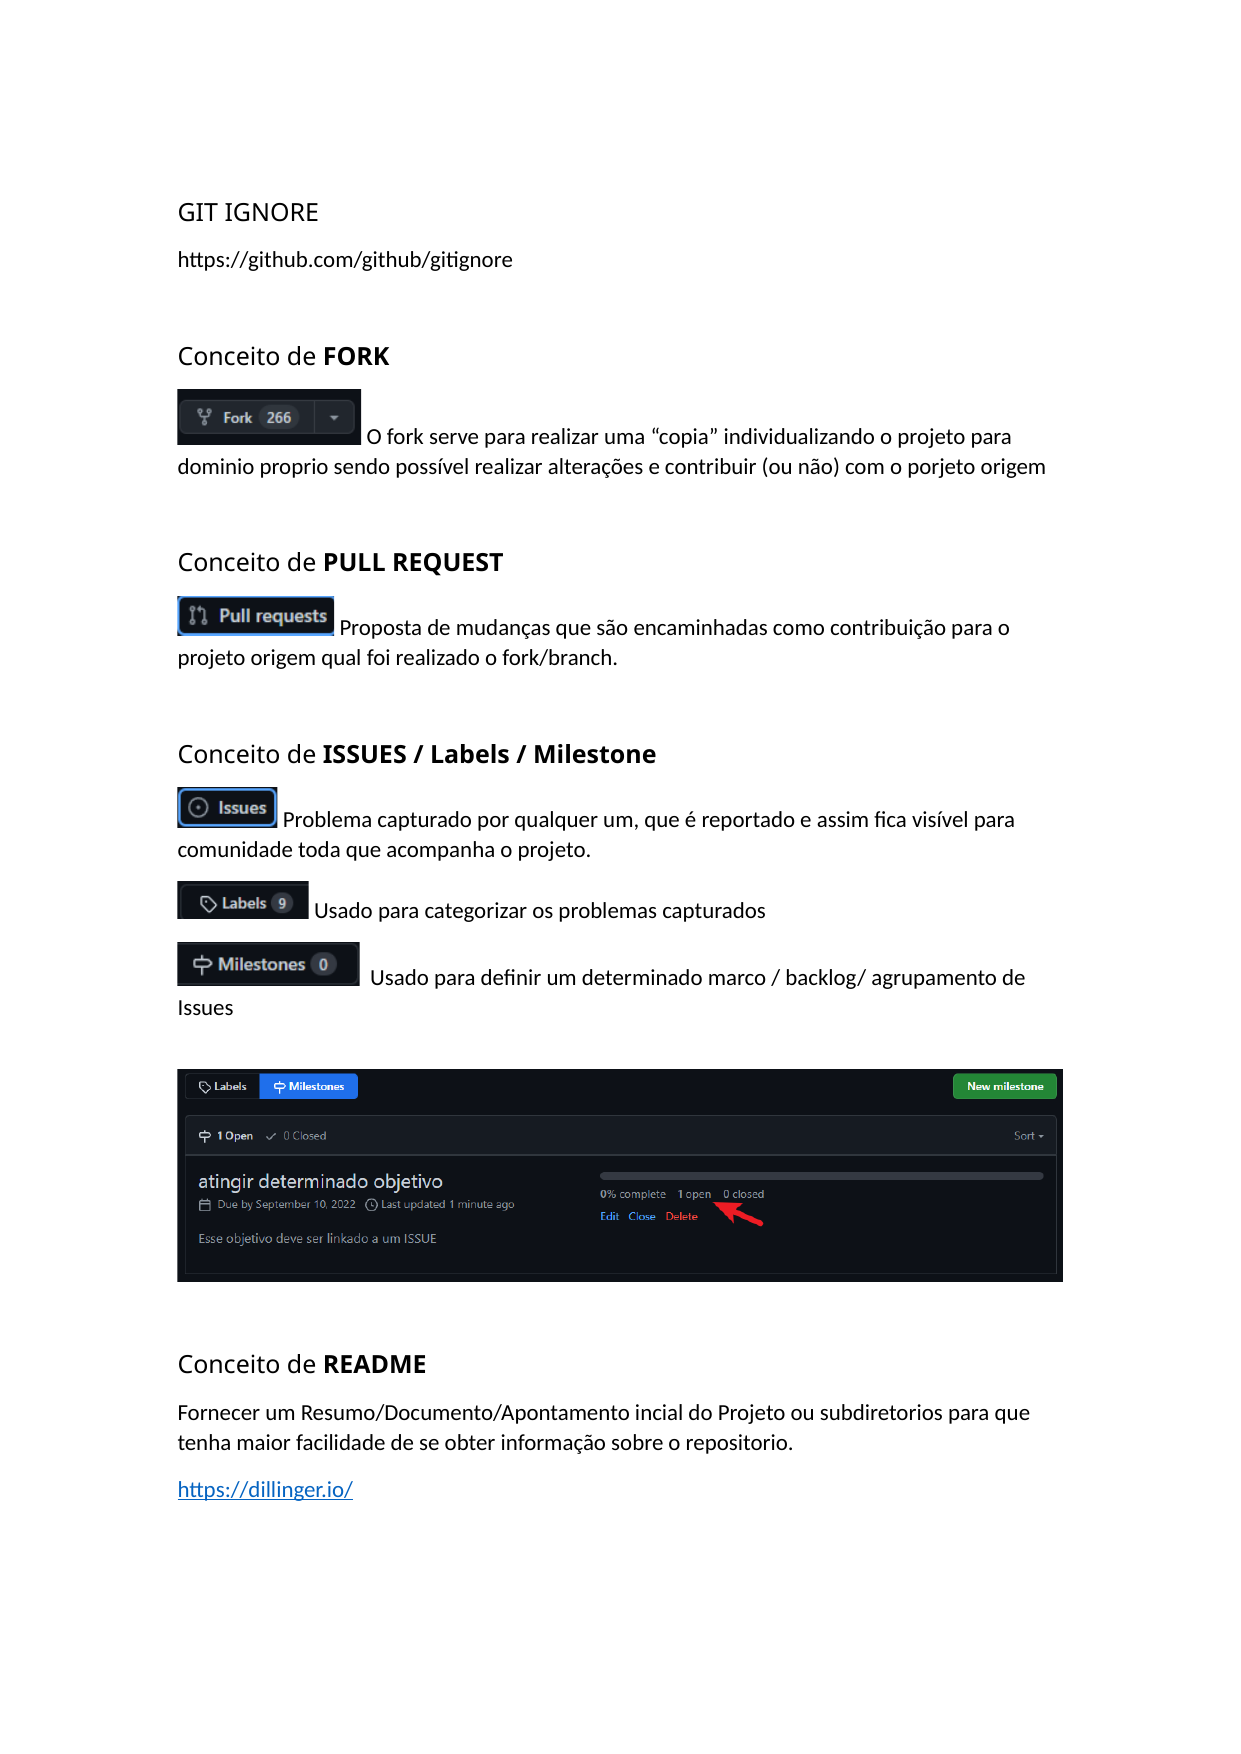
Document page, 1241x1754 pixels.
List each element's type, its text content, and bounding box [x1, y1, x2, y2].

picture [177, 942, 360, 986]
text O fork serve para realizar uma “copia” individualizando o projeto para dominio proprio sendo possível realizar alterações e contribuir (ou não) com o porjeto origem [177, 389, 1063, 480]
title Conceito de PULL REQUEST [177, 545, 1063, 579]
picture [177, 1069, 1063, 1282]
text Usado para categorizar os problemas capturados [177, 882, 1063, 924]
title GIT IGNORE [177, 194, 1063, 228]
picture [177, 787, 278, 828]
text Usado para definir um determinado marco / backlog/ agrupamento de Issues [177, 943, 1063, 1021]
text https://github.com/github/gitignore [177, 245, 1063, 273]
text Fornecer um Resumo/Documento/Apontamento incial do Projeto ou subdiretorios para que tenha maior facilidade de se obter informação sobre o repositorio. [177, 1398, 1063, 1456]
picture [177, 389, 362, 445]
title Conceito de README [177, 1347, 1063, 1381]
picture [177, 596, 335, 636]
picture [177, 881, 309, 919]
title Conceito de ISSUES / Labels / Milestone [177, 736, 1063, 770]
text Problema capturado por qualquer um, que é reportado e assim fica visível para comunidade toda que acompanha o projeto. [177, 787, 1063, 863]
text https://dillinger.io/ [177, 1475, 1063, 1503]
title Conceito de FORK [177, 338, 1063, 372]
text Proposta de mudanças que são encaminhadas como contribuição para o projeto origem qual foi realizado o fork/branch. [177, 596, 1063, 671]
